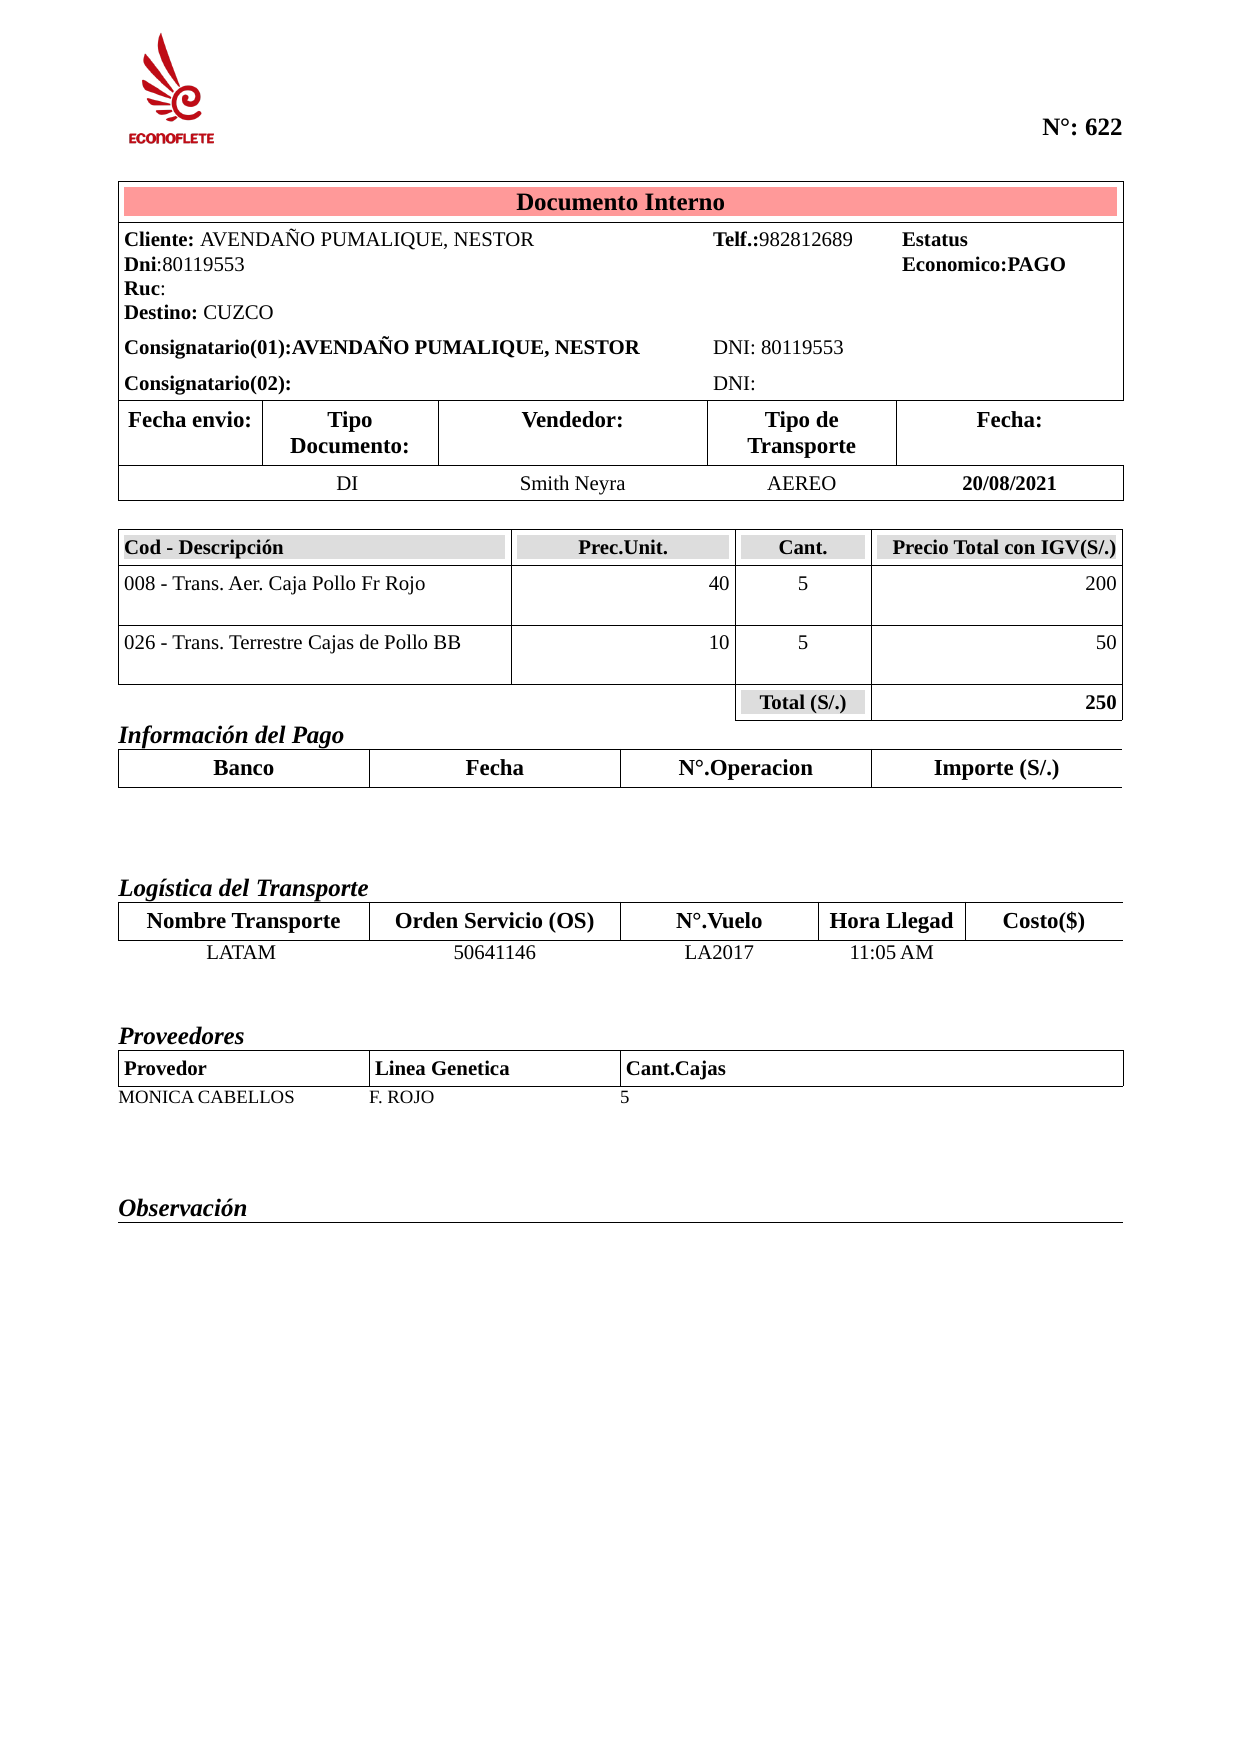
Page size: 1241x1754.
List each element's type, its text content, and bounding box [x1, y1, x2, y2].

table_cell [620, 1172, 1123, 1193]
text Información del Pago [118, 720, 1122, 749]
table_cell 20/08/2021 [896, 466, 1123, 500]
table_header [118, 1223, 1123, 1246]
table_header N°.Vuelo [621, 903, 818, 939]
table_cell 5 [736, 566, 871, 624]
table_header Banco [119, 750, 369, 787]
table_header Precio Total con IGV(S/.) [872, 530, 1122, 565]
table_cell [965, 964, 1123, 992]
table_header Hora Llegad [819, 903, 965, 939]
table_cell 50641146 [369, 941, 620, 964]
table_cell 10 [512, 626, 735, 684]
table_cell Fecha: [897, 401, 1123, 465]
table_header N°.Operacion [621, 750, 871, 787]
table_cell [511, 685, 735, 720]
table_header Linea Genetica [370, 1051, 620, 1086]
table_cell Estatus Economico:PAGO [896, 223, 1123, 329]
table_cell DNI: 80119553 [707, 329, 1123, 365]
picture [118, 32, 225, 144]
table_header Costo($) [966, 903, 1123, 939]
text Logística del Transporte [118, 873, 1122, 902]
table_cell [118, 964, 369, 992]
table_cell Total (S/.) [736, 685, 871, 720]
table_cell [369, 993, 620, 1021]
table_cell [118, 1150, 369, 1172]
table_cell [620, 964, 818, 992]
table_cell [118, 788, 369, 815]
table_header Importe (S/.) [872, 750, 1122, 787]
table_cell [620, 993, 818, 1021]
table_cell [118, 815, 369, 844]
table_cell 5 [736, 626, 871, 684]
table_cell [118, 1107, 369, 1129]
table_cell [369, 1172, 620, 1193]
text Proveedores [118, 1021, 1122, 1050]
table_cell F. ROJO [369, 1087, 620, 1107]
table_cell [871, 788, 1122, 815]
table_cell Tipo de Transporte [708, 401, 896, 465]
table_cell AEREO [707, 466, 896, 500]
table_cell [620, 1129, 1123, 1150]
table_cell Vendedor: [439, 401, 707, 465]
table_header Prec.Unit. [512, 530, 735, 565]
table_cell [369, 1150, 620, 1172]
table_cell 200 [872, 566, 1122, 624]
table_cell [620, 788, 871, 815]
table_cell LATAM [118, 941, 369, 964]
table_header Fecha [370, 750, 620, 787]
table_cell [871, 815, 1122, 844]
table_header Orden Servicio (OS) [370, 903, 620, 939]
table_cell [818, 993, 965, 1021]
table_header Nombre Transporte [119, 903, 369, 939]
table_cell MONICA CABELLOS [118, 1087, 369, 1107]
table_cell [965, 993, 1123, 1021]
table_cell [818, 964, 965, 992]
table_cell DI [262, 466, 438, 500]
table_cell 008 - Trans. Aer. Caja Pollo Fr Rojo [119, 566, 511, 624]
table_cell 50 [872, 626, 1122, 684]
table_cell [369, 788, 620, 815]
table_cell [119, 466, 262, 500]
table_header Documento Interno [119, 182, 1123, 222]
table_cell [369, 964, 620, 992]
table_cell [118, 844, 369, 873]
table_cell [620, 815, 871, 844]
text Observación [118, 1193, 1122, 1222]
table_cell [118, 1172, 369, 1193]
table_cell [369, 815, 620, 844]
table_cell 250 [872, 685, 1122, 720]
table_header Provedor [119, 1051, 369, 1086]
table_cell [118, 1129, 369, 1150]
table_cell DNI: [707, 365, 1123, 400]
table_cell [369, 1129, 620, 1150]
table_cell [118, 685, 511, 720]
table_cell Tipo Documento: [263, 401, 438, 465]
table_cell [118, 993, 369, 1021]
table_cell Consignatario(02): [119, 365, 707, 400]
table_cell Smith Neyra [438, 466, 707, 500]
table_cell Telf.:982812689 [707, 223, 896, 329]
table_cell [369, 1107, 620, 1129]
table_cell [620, 1107, 1123, 1129]
table_cell Consignatario(01):AVENDAÑO PUMALIQUE, NESTOR [119, 329, 707, 365]
table_header Cod - Descripción [119, 530, 511, 565]
table_cell [871, 844, 1122, 873]
table_cell 40 [512, 566, 735, 624]
table_cell [620, 1150, 1123, 1172]
table_cell 11:05 AM [818, 941, 965, 964]
table_cell [965, 941, 1123, 964]
table_cell [369, 844, 620, 873]
table_cell 5 [620, 1087, 1123, 1107]
table_cell Cliente: AVENDAÑO PUMALIQUE, NESTOR Dni:80119553 Ruc: Destino: CUZCO [119, 223, 707, 329]
table_header Cant.Cajas [621, 1051, 1123, 1086]
table_header Cant. [736, 530, 871, 565]
table_cell 026 - Trans. Terrestre Cajas de Pollo BB [119, 626, 511, 684]
table_cell LA2017 [620, 941, 818, 964]
table_cell [620, 844, 871, 873]
table_cell Fecha envio: [119, 401, 262, 465]
